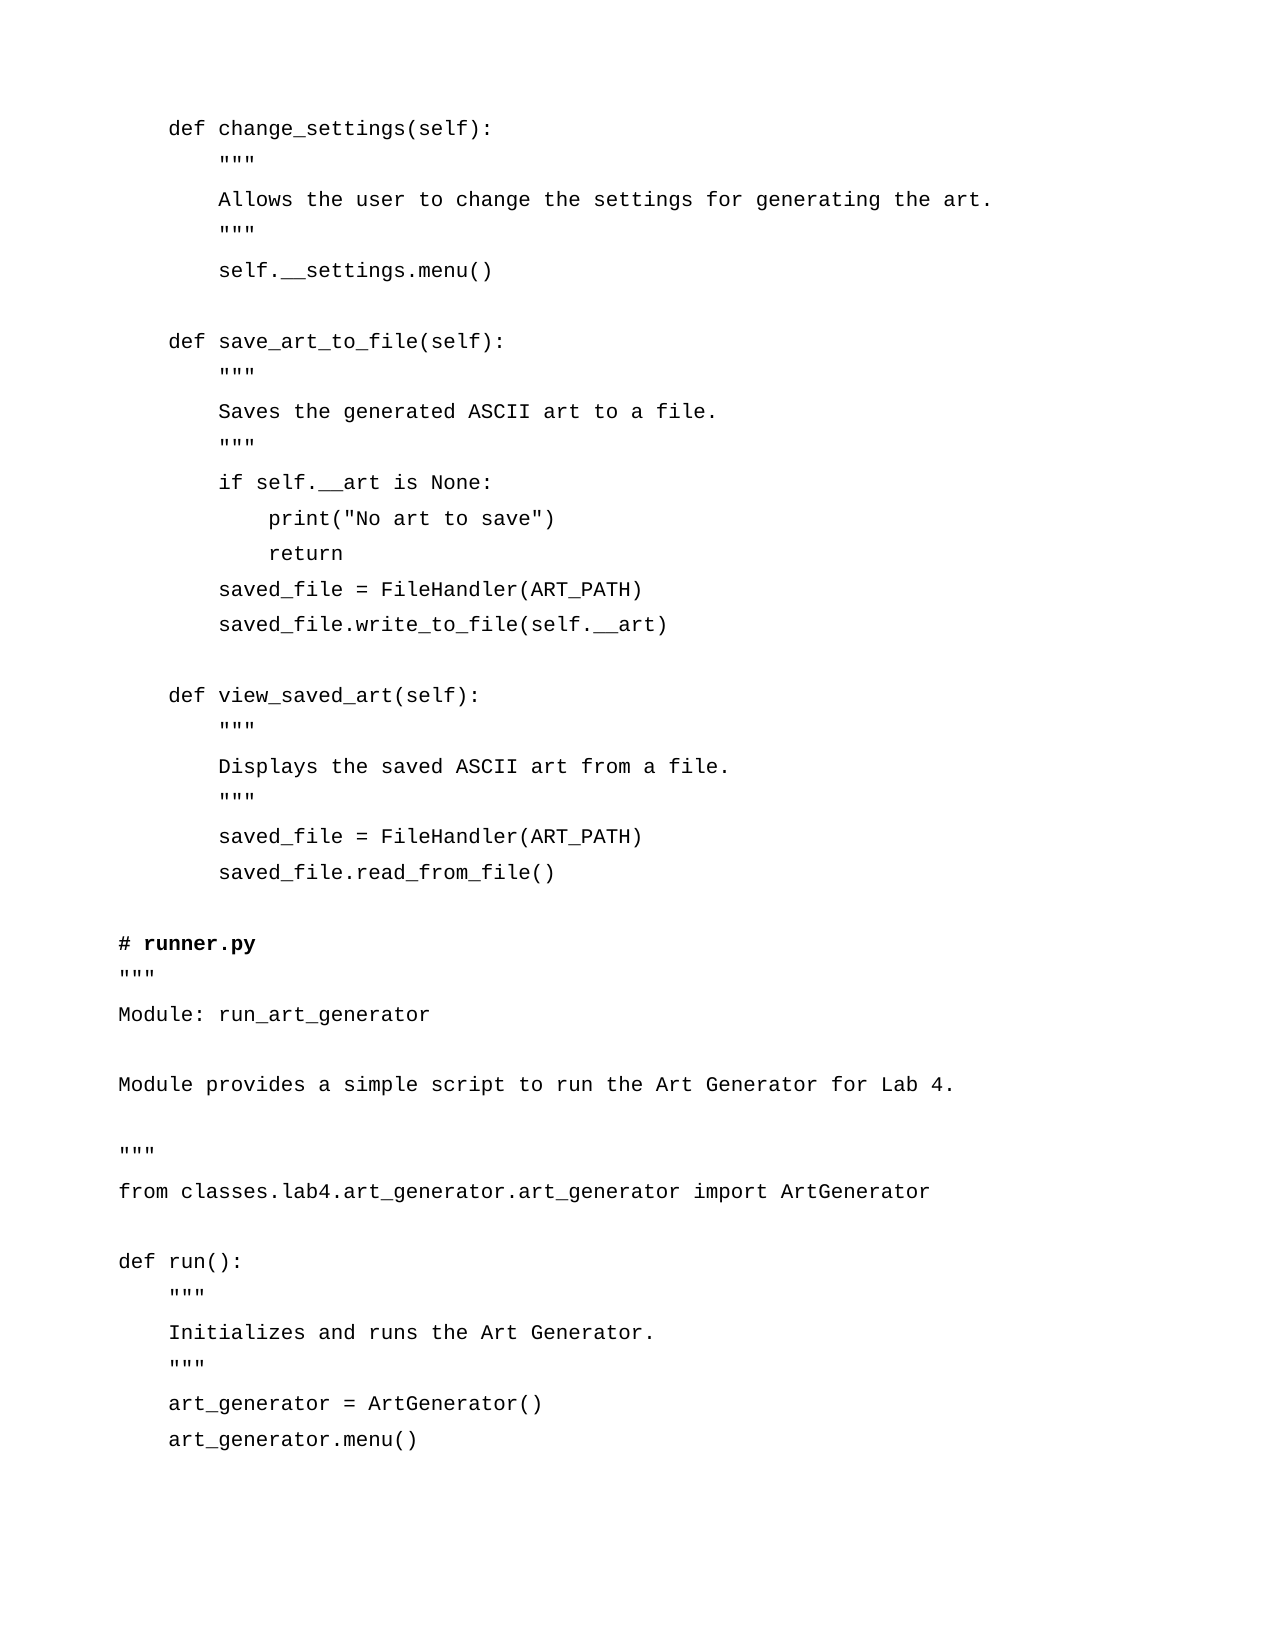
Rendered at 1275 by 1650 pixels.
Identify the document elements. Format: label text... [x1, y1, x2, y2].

text if self.__art is None: [118, 472, 1157, 496]
text Saves the generated ASCII art to a file. [118, 401, 1157, 425]
text def view_saved_art(self): [118, 685, 1157, 708]
text Initializes and runs the Art Generator. [118, 1322, 1157, 1346]
text """ [118, 437, 1157, 461]
text def change_settings(self): [118, 118, 1157, 142]
text from classes.lab4.art_generator.art_generator import ArtGenerator [118, 1181, 1157, 1204]
text def save_art_to_file(self): [118, 331, 1157, 354]
text Module: run_art_generator [118, 1003, 1157, 1027]
text saved_file.read_from_file() [118, 862, 1157, 886]
text """ [118, 224, 1157, 248]
text """ [118, 1358, 1157, 1381]
text """ [118, 1145, 1157, 1169]
text """ [118, 366, 1157, 390]
text saved_file = FileHandler(ART_PATH) [118, 826, 1157, 850]
text print("No art to save") [118, 508, 1157, 531]
text Module provides a simple script to run the Art Generator for Lab 4. [118, 1074, 1157, 1098]
text saved_file = FileHandler(ART_PATH) [118, 578, 1157, 602]
text """ [118, 1287, 1157, 1311]
text """ [118, 153, 1157, 177]
text art_generator.menu() [118, 1428, 1157, 1452]
text self.__settings.menu() [118, 260, 1157, 283]
text """ [118, 720, 1157, 744]
text saved_file.write_to_file(self.__art) [118, 614, 1157, 638]
text """ [118, 968, 1157, 992]
text Displays the saved ASCII art from a file. [118, 756, 1157, 779]
text return [118, 543, 1157, 567]
text def run(): [118, 1251, 1157, 1275]
text art_generator = ArtGenerator() [118, 1393, 1157, 1417]
text # runner.py [118, 933, 1157, 956]
text """ [118, 791, 1157, 815]
text Allows the user to change the settings for generating the art. [118, 189, 1157, 213]
